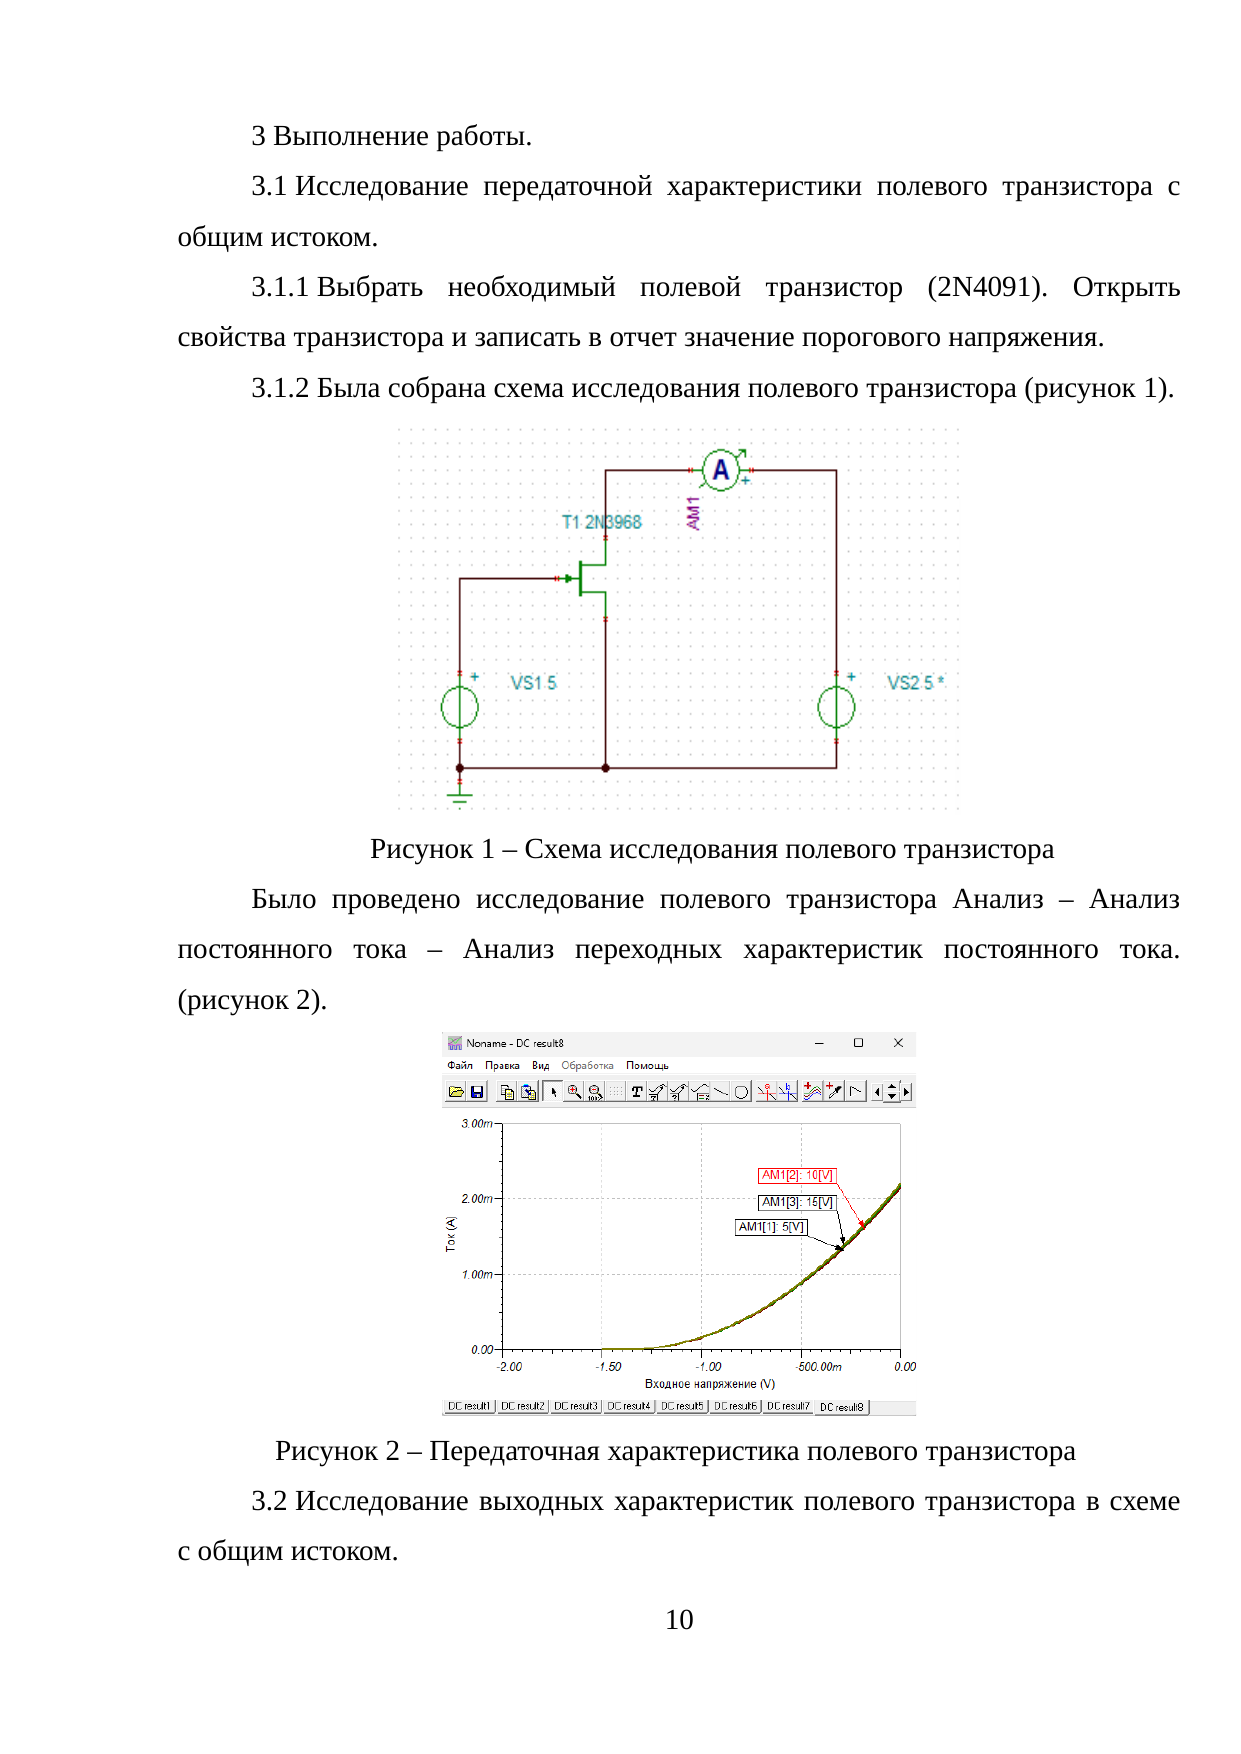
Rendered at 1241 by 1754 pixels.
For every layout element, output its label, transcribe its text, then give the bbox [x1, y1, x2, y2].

list Выполнение работы. [177, 118, 1181, 152]
list Исследование выходных характеристик полевого транзистора в схеме с общим истоком. [177, 1483, 1181, 1567]
list Была собрана схема исследования полевого транзистора (рисунок 1). [177, 370, 1181, 403]
picture [442, 1032, 917, 1416]
picture [397, 420, 962, 815]
text Было проведено исследование полевого транзистора Aнализ – Анализ постоянного тока – Анализ переходных характеристик постоянного тока. (рисунок 2). [177, 881, 1181, 1016]
list Выбрать необходимый полевой транзистор (2N4091). Открыть свойства транзистора и записать в отчет значение порогового напряжения. [177, 269, 1181, 353]
text Рисунок 1 – Схема исследования полевого транзистора [177, 420, 1181, 864]
list Исследование передаточной характеристики полевого транзистора с общим истоком. [177, 168, 1181, 252]
text Рисунок 2 – Передаточная характеристика полевого транзистора [177, 1032, 1181, 1466]
